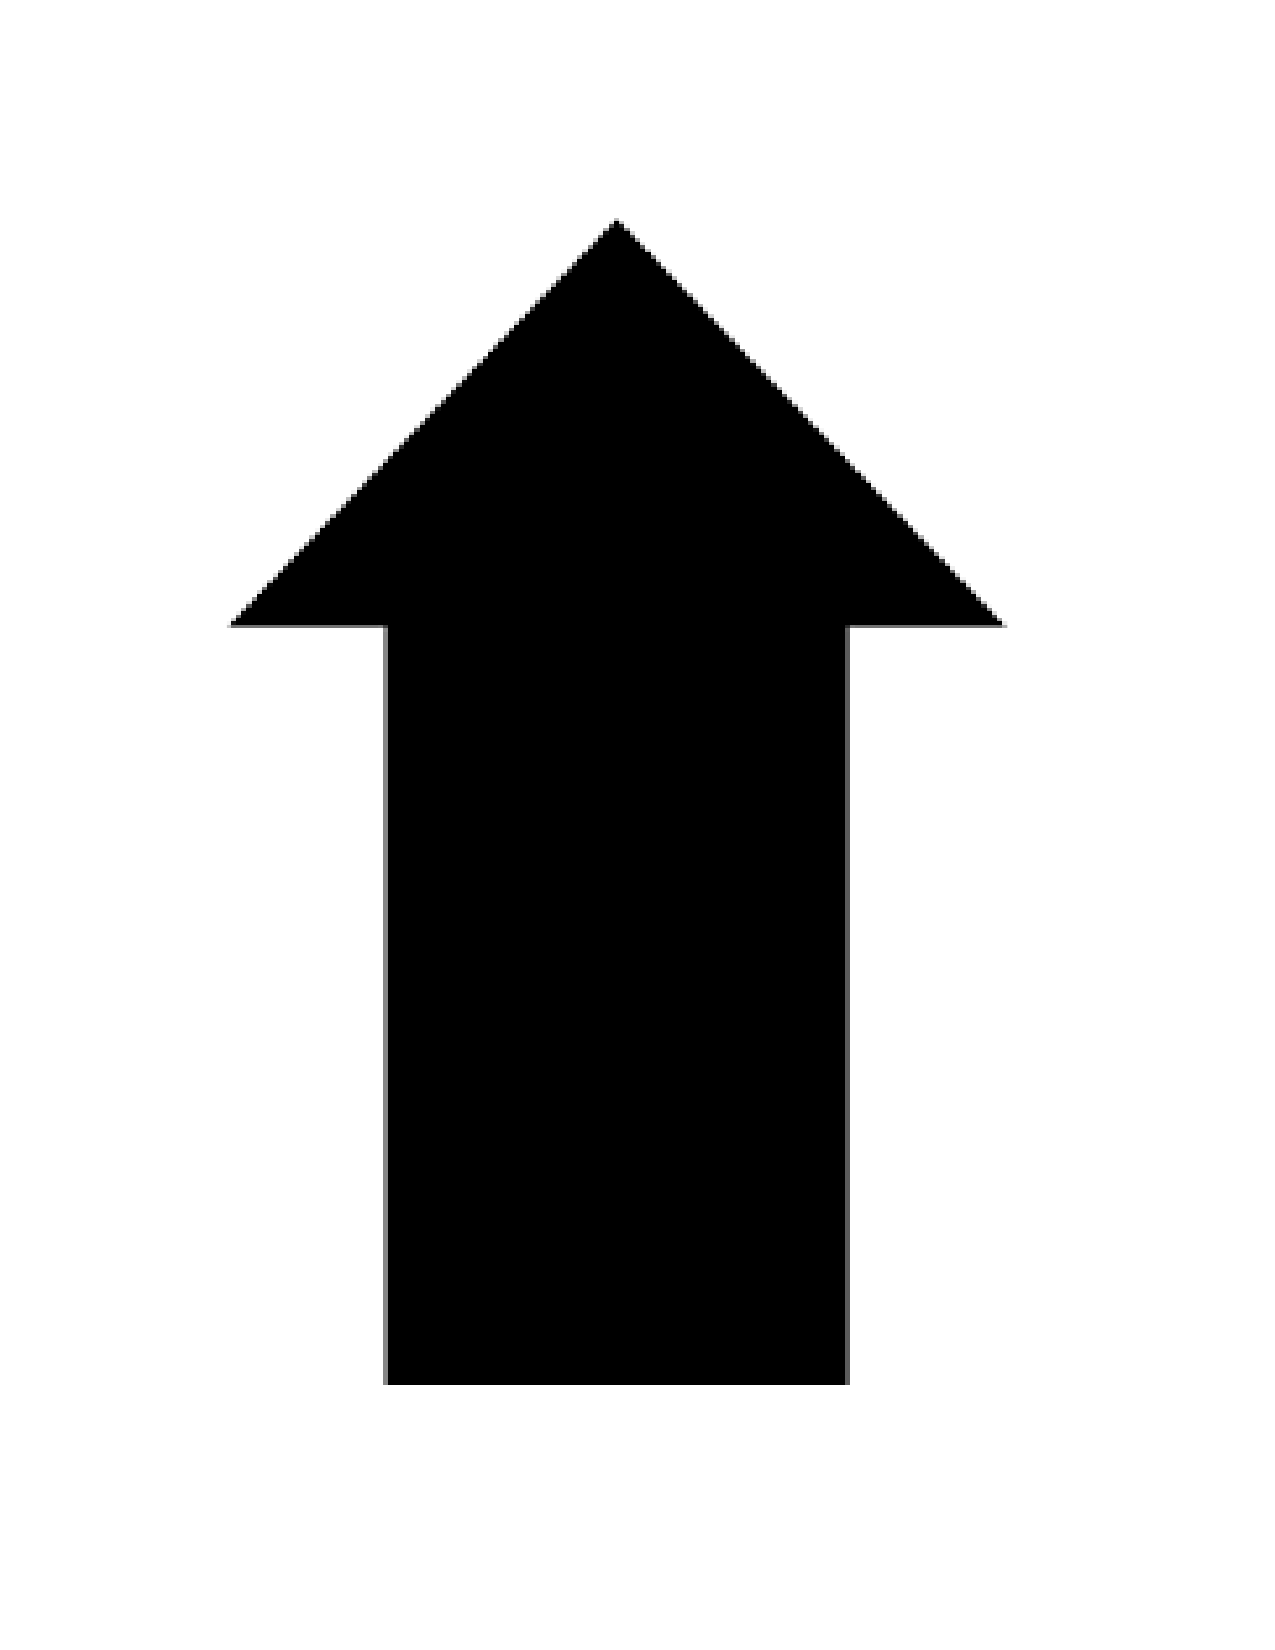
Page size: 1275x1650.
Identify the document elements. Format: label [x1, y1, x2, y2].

picture [226, 218, 1008, 1385]
